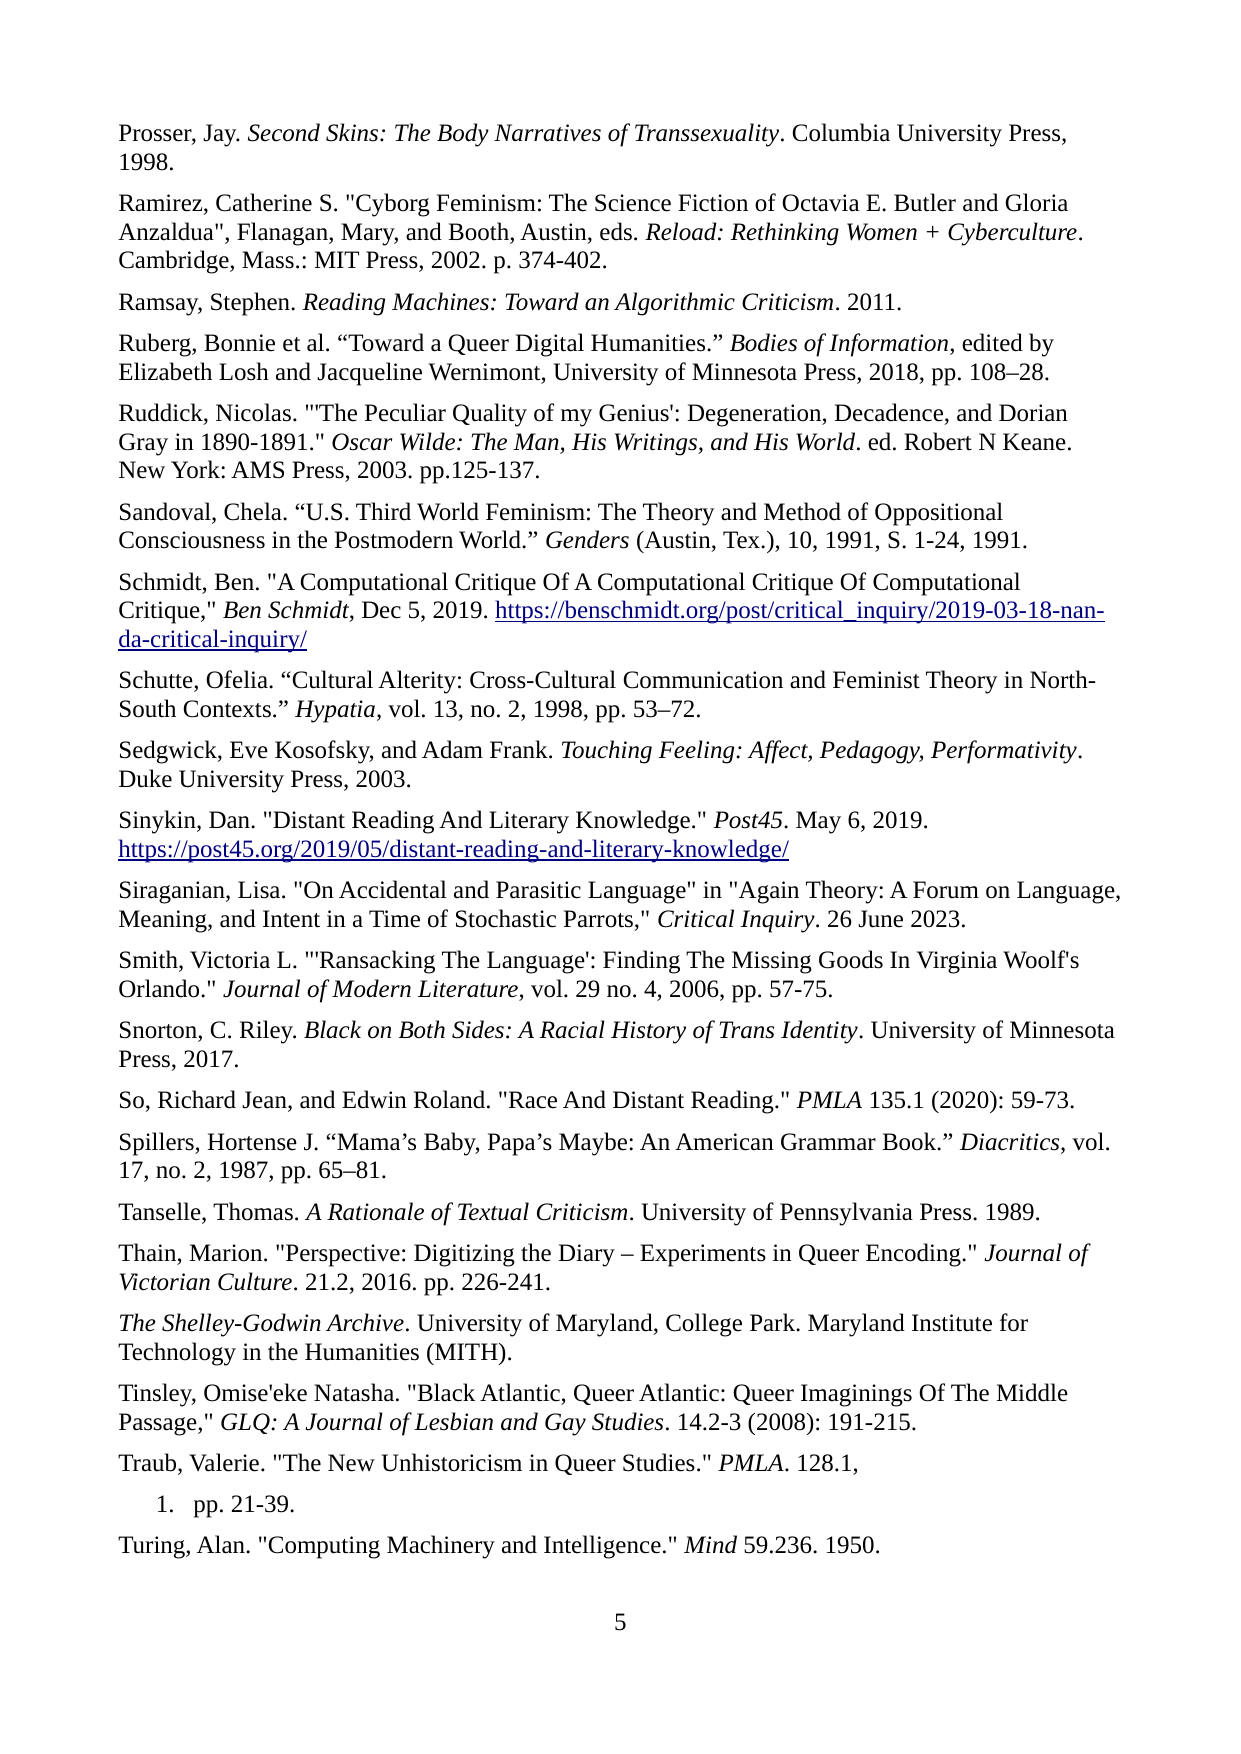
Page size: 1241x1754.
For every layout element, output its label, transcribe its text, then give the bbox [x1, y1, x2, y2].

list pp. 21-39. [156, 1489, 1122, 1518]
text Ruberg, Bonnie et al. “Toward a Queer Digital Humanities.” Bodies of Information, edited by Elizabeth Losh and Jacqueline Wernimont, University of Minnesota Press, 2018, pp. 108–28. [118, 328, 1122, 386]
text Spillers, Hortense J. “Mama’s Baby, Papa’s Maybe: An American Grammar Book.” Diacritics, vol. 17, no. 2, 1987, pp. 65–81. [118, 1127, 1122, 1184]
text The Shelley-Godwin Archive. University of Maryland, College Park. Maryland Institute for Technology in the Humanities (MITH). [118, 1308, 1122, 1366]
text Turing, Alan. "Computing Machinery and Intelligence." Mind 59.236. 1950. [118, 1531, 1122, 1559]
text So, Richard Jean, and Edwin Roland. "Race And Distant Reading." PMLA 135.1 (2020): 59-73. [118, 1086, 1122, 1114]
text Ruddick, Nicolas. "'The Peculiar Quality of my Genius': Degeneration, Decadence, and Dorian Gray in 1890-1891." Oscar Wilde: The Man, His Writings, and His World. ed. Robert N Keane. New York: AMS Press, 2003. pp.125-137. [118, 398, 1122, 484]
text Ramirez, Catherine S. "Cyborg Feminism: The Science Fiction of Octavia E. Butler and Gloria Anzaldua", Flanagan, Mary, and Booth, Austin, eds. Reload: Rethinking Women + Cyberculture. Cambridge, Mass.: MIT Press, 2002. p. 374-402. [118, 188, 1122, 274]
text Smith, Victoria L. "'Ransacking The Language': Finding The Missing Goods In Virginia Woolf's Orlando." Journal of Modern Literature, vol. 29 no. 4, 2006, pp. 57-75. [118, 946, 1122, 1003]
text Sedgwick, Eve Kosofsky, and Adam Frank. Touching Feeling: Affect, Pedagogy, Performativity. Duke University Press, 2003. [118, 736, 1122, 793]
text Snorton, C. Riley. Black on Both Sides: A Racial History of Trans Identity. University of Minnesota Press, 2017. [118, 1016, 1122, 1073]
text Thain, Marion. "Perspective: Digitizing the Diary – Experiments in Queer Encoding." Journal of Victorian Culture. 21.2, 2016. pp. 226-241. [118, 1238, 1122, 1296]
text Schmidt, Ben. "A Computational Critique Of A Computational Critique Of Computational Critique," Ben Schmidt, Dec 5, 2019. https://benschmidt.org/post/critical_inquiry/2019-03-18-nan-da-critical-inquiry/ [118, 567, 1122, 653]
text Siraganian, Lisa. "On Accidental and Parasitic Language" in "Again Theory: A Forum on Language, Meaning, and Intent in a Time of Stochastic Parrots," Critical Inquiry. 26 June 2023. [118, 876, 1122, 933]
text Schutte, Ofelia. “Cultural Alterity: Cross-Cultural Communication and Feminist Theory in North-South Contexts.” Hypatia, vol. 13, no. 2, 1998, pp. 53–72. [118, 666, 1122, 723]
text Sandoval, Chela. “U.S. Third World Feminism: The Theory and Method of Oppositional Consciousness in the Postmodern World.” Genders (Austin, Tex.), 10, 1991, S. 1-24, 1991. [118, 497, 1122, 554]
text Ramsay, Stephen. Reading Machines: Toward an Algorithmic Criticism. 2011. [118, 287, 1122, 316]
text Tinsley, Omise'eke Natasha. "Black Atlantic, Queer Atlantic: Queer Imaginings Of The Middle Passage," GLQ: A Journal of Lesbian and Gay Studies. 14.2-3 (2008): 191-215. [118, 1378, 1122, 1436]
text Tanselle, Thomas. A Rationale of Textual Criticism. University of Pennsylvania Press. 1989. [118, 1197, 1122, 1226]
text Prosser, Jay. Second Skins: The Body Narratives of Transsexuality. Columbia University Press, 1998. [118, 118, 1122, 176]
text Sinykin, Dan. "Distant Reading And Literary Knowledge." Post45. May 6, 2019. https://post45.org/2019/05/distant-reading-and-literary-knowledge/ [118, 806, 1122, 863]
text Traub, Valerie. "The New Unhistoricism in Queer Studies." PMLA. 128.1, [118, 1448, 1122, 1477]
